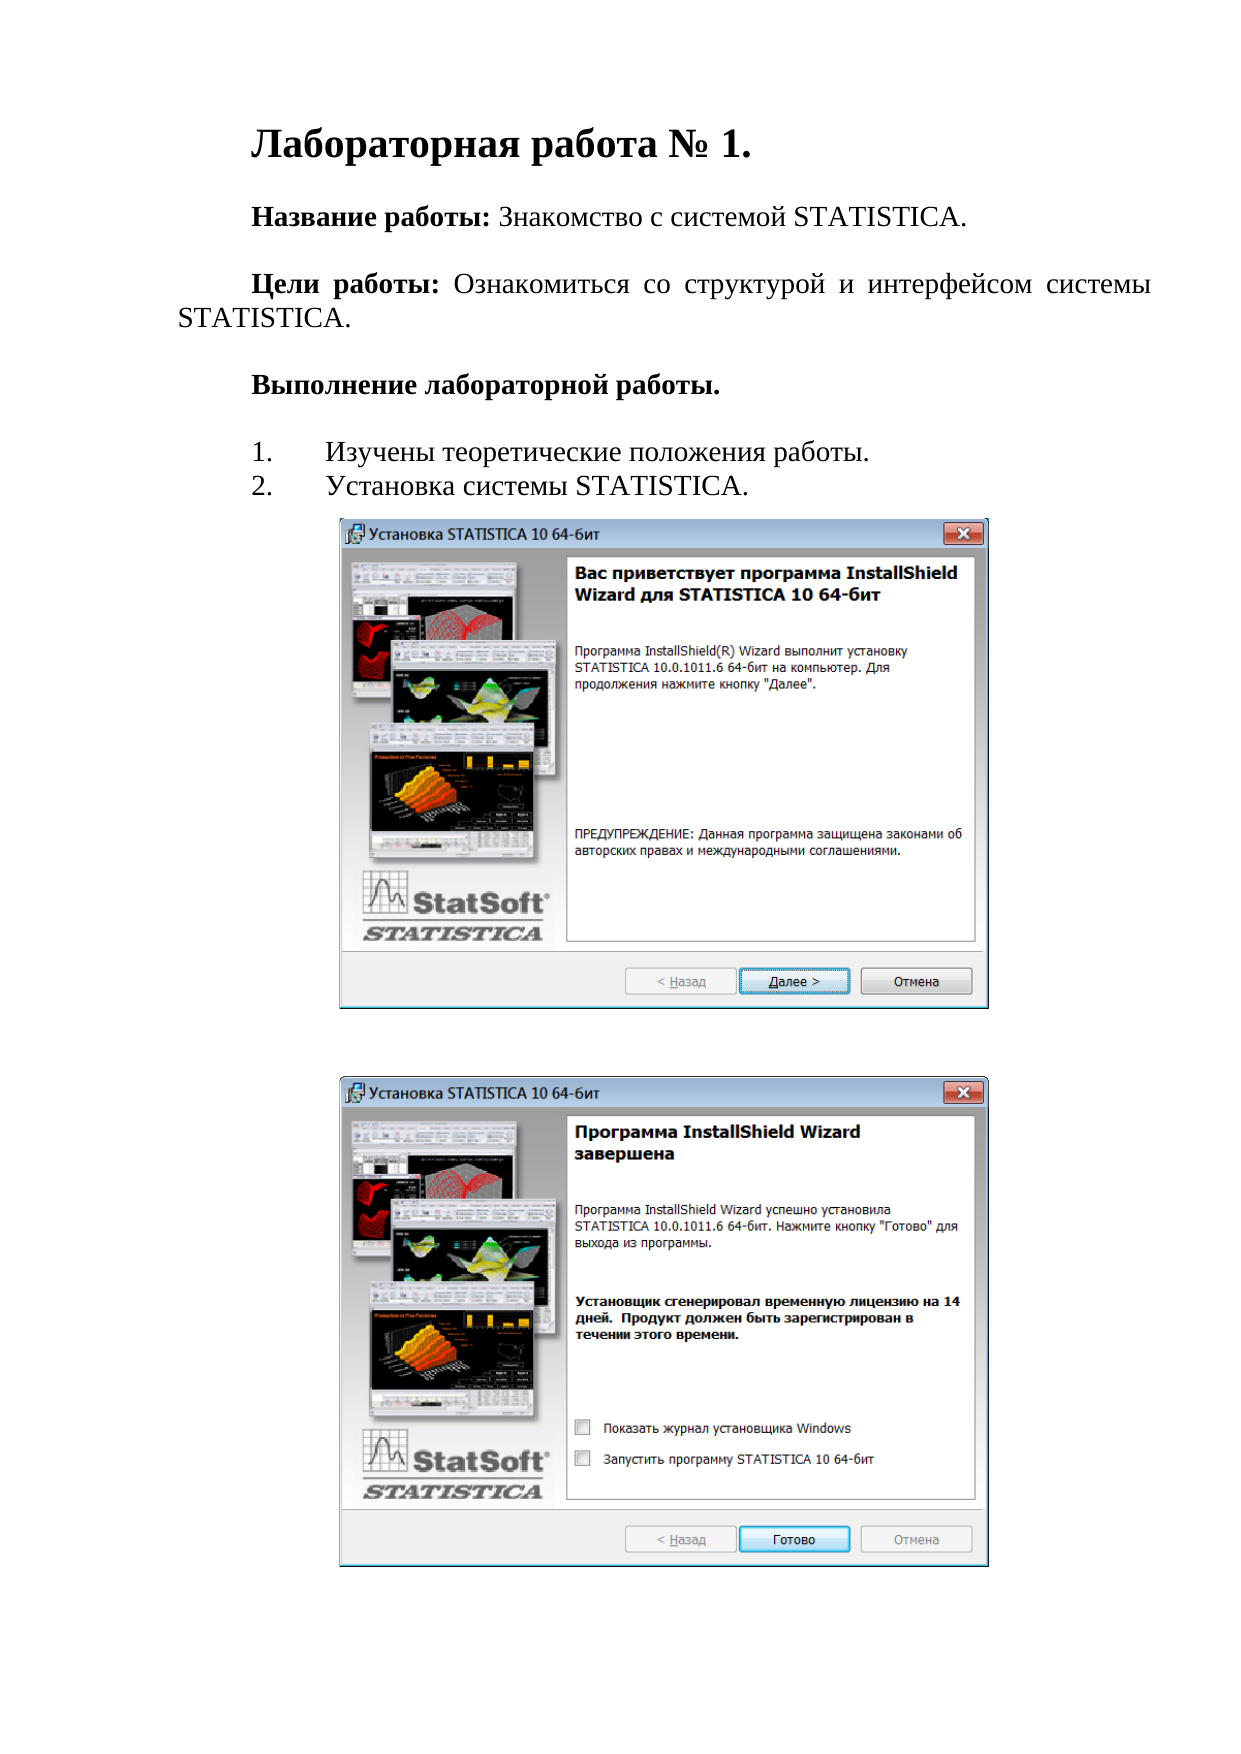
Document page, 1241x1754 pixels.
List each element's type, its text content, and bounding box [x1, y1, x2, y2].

text Цели работы: Ознакомиться со структурой и интерфейсом системы STATISTICA. [177, 267, 1152, 334]
text Название работы: Знакомство с системой STATISTICA. [177, 199, 1152, 233]
picture [339, 1076, 990, 1568]
picture [339, 518, 990, 1010]
list Изучены теоретические положения работы. [177, 434, 1152, 468]
text Лабораторная работа № 1. [177, 118, 1152, 166]
text Выполнение лабораторной работы. [177, 367, 1152, 401]
list Установка системы STATISTICA. [177, 468, 1152, 501]
